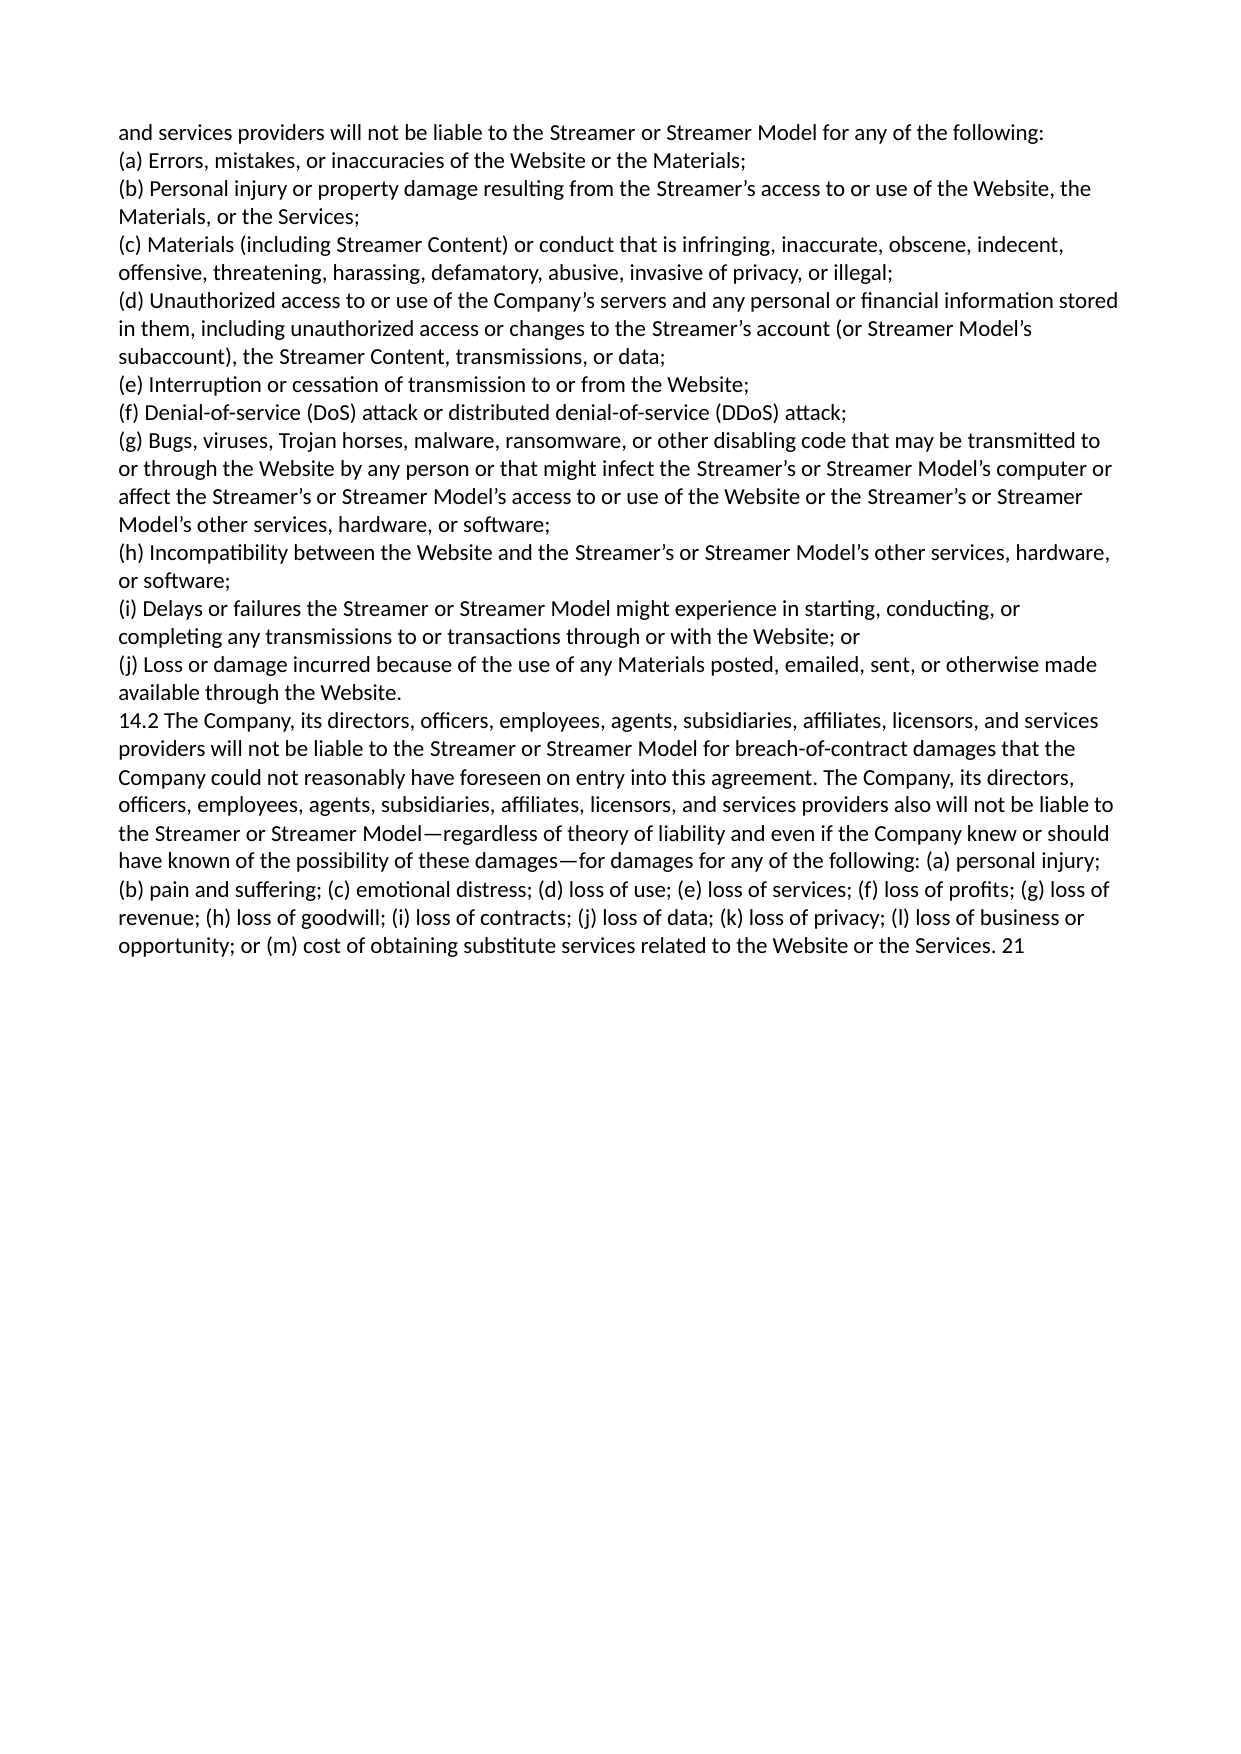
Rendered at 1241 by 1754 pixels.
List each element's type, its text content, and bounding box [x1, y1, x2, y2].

text (b) Personal injury or property damage resulting from the Streamer’s access to or use of the Website, the Materials, or the Services; [118, 174, 1122, 230]
text (a) Errors, mistakes, or inaccuracies of the Website or the Materials; [118, 146, 1122, 174]
text and services providers will not be liable to the Streamer or Streamer Model for any of the following: [118, 118, 1122, 146]
text (f) Denial-of-service (DoS) attack or distributed denial-of-service (DDoS) attack; [118, 398, 1122, 426]
text (c) Materials (including Streamer Content) or conduct that is infringing, inaccurate, obscene, indecent, offensive, threatening, harassing, defamatory, abusive, invasive of privacy, or illegal; [118, 230, 1122, 286]
text (g) Bugs, viruses, Trojan horses, malware, ransomware, or other disabling code that may be transmitted to or through the Website by any person or that might infect the Streamer’s or Streamer Model’s computer or affect the Streamer’s or Streamer Model’s access to or use of the Website or the Streamer’s or Streamer Model’s other services, hardware, or software; [118, 426, 1122, 538]
text (d) Unauthorized access to or use of the Company’s servers and any personal or financial information stored in them, including unauthorized access or changes to the Streamer’s account (or Streamer Model’s subaccount), the Streamer Content, transmissions, or data; [118, 286, 1122, 370]
text (e) Interruption or cessation of transmission to or from the Website; [118, 370, 1122, 398]
text (h) Incompatibility between the Website and the Streamer’s or Streamer Model’s other services, hardware, or software; [118, 538, 1122, 594]
text 14.2 The Company, its directors, officers, employees, agents, subsidiaries, affiliates, licensors, and services providers will not be liable to the Streamer or Streamer Model for breach-of-contract damages that the Company could not reasonably have foreseen on entry into this agreement. The Company, its directors, officers, employees, agents, subsidiaries, affiliates, licensors, and services providers also will not be liable to the Streamer or Streamer Model—regardless of theory of liability and even if the Company knew or should have known of the possibility of these damages—for damages for any of the following: (a) personal injury; (b) pain and suffering; (c) emotional distress; (d) loss of use; (e) loss of services; (f) loss of profits; (g) loss of revenue; (h) loss of goodwill; (i) loss of contracts; (j) loss of data; (k) loss of privacy; (l) loss of business or opportunity; or (m) cost of obtaining substitute services related to the Website or the Services. 21 [118, 707, 1122, 959]
text (i) Delays or failures the Streamer or Streamer Model might experience in starting, conducting, or completing any transmissions to or transactions through or with the Website; or [118, 594, 1122, 651]
text (j) Loss or damage incurred because of the use of any Materials posted, emailed, sent, or otherwise made available through the Website. [118, 651, 1122, 707]
